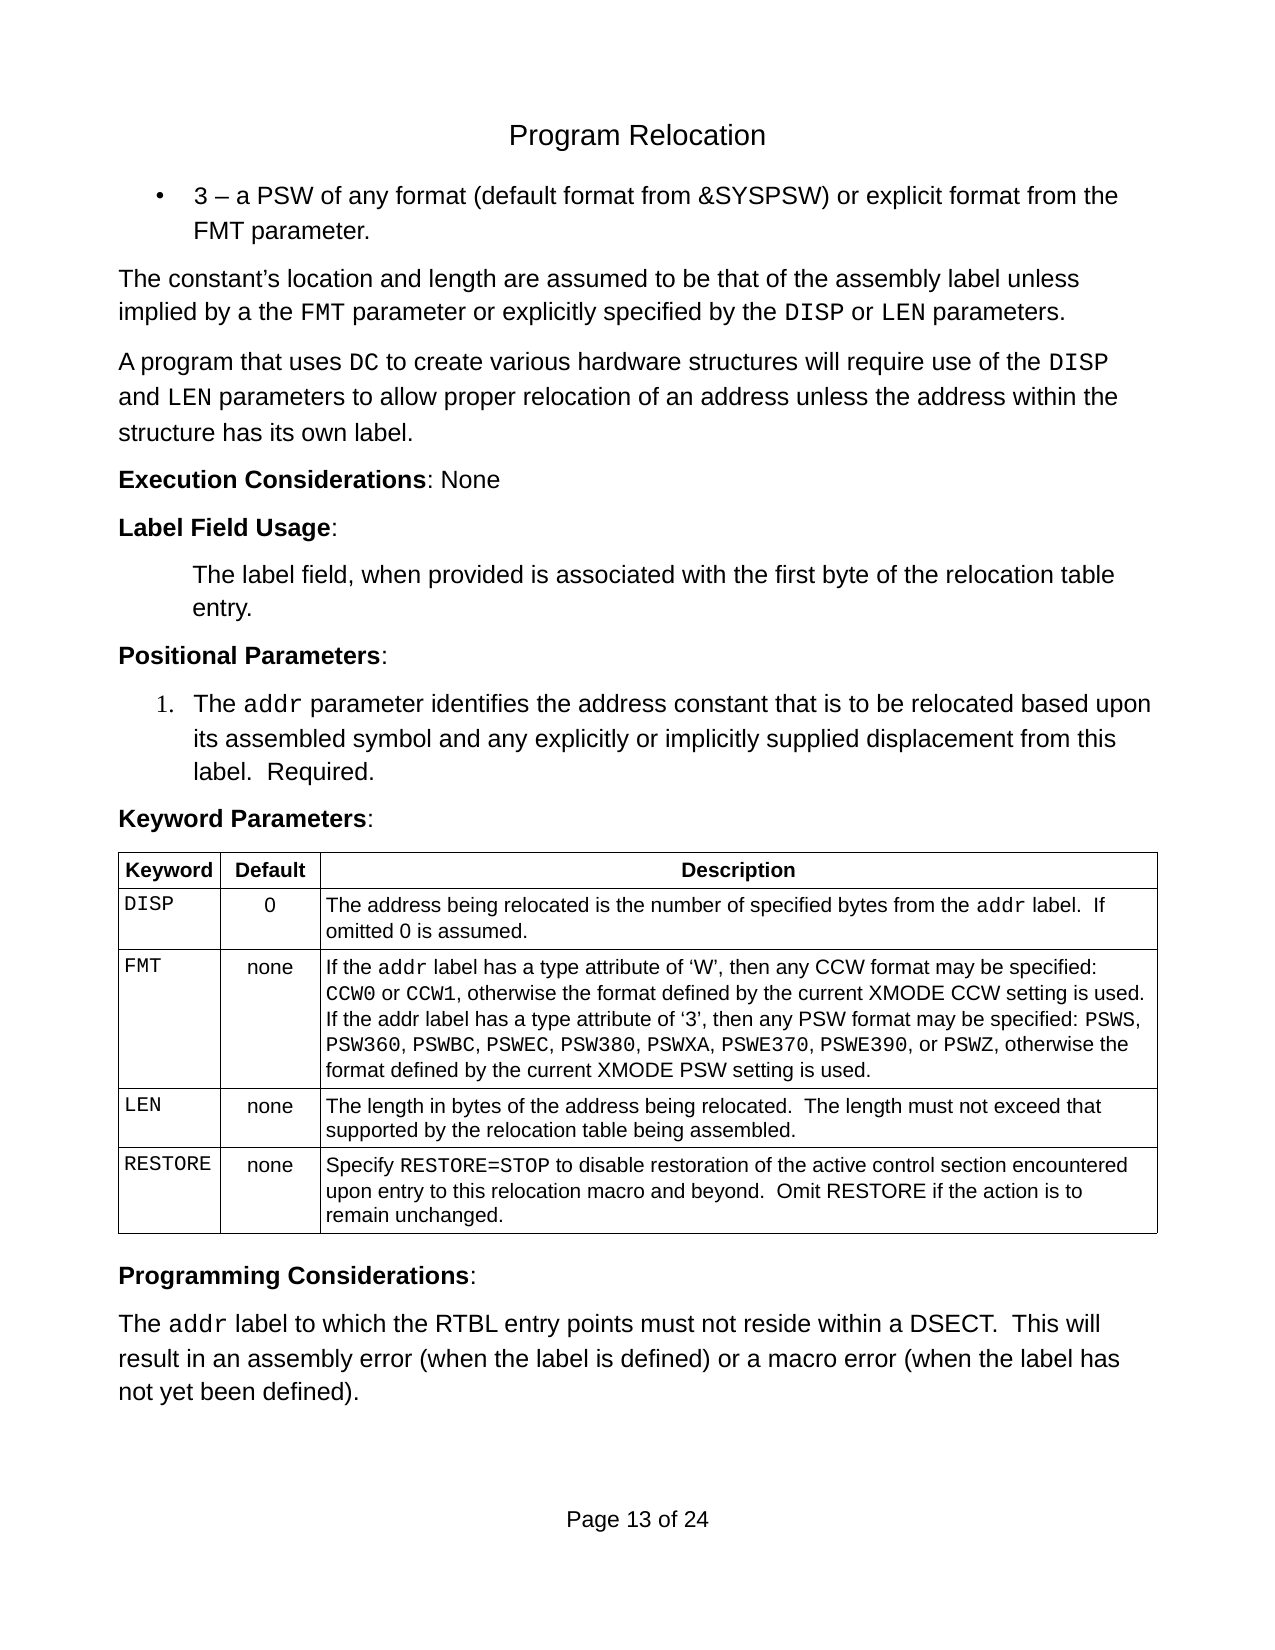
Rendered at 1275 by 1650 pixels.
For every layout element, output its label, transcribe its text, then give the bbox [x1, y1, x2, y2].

table_cell RESTORE [119, 1148, 220, 1232]
text The constant’s location and length are assumed to be that of the assembly label unless implied by a the FMT parameter or explicitly specified by the DISP or LEN parameters. [118, 264, 1157, 328]
table_cell FMT [119, 950, 220, 1088]
table_cell none [221, 1089, 320, 1147]
table_cell The address being relocated is the number of specified bytes from the addr label. If omitted 0 is assumed. [321, 889, 1157, 949]
text Execution Considerations: None [118, 465, 1157, 494]
text The label field, when provided is associated with the first byte of the relocation table entry. [192, 560, 1157, 622]
table_cell none [221, 950, 320, 1088]
list The addr parameter identifies the address constant that is to be relocated based upon its assembled symbol and any explicitly or implicitly supplied displacement from this label. Required. [156, 688, 1157, 786]
table_cell LEN [119, 1089, 220, 1147]
table_cell none [221, 1148, 320, 1232]
table_cell 0 [221, 889, 320, 949]
table_cell DISP [119, 889, 220, 949]
list 3 – a PSW of any format (default format from &SYSPSW) or explicit format from the FMT parameter. [156, 181, 1157, 245]
table_header Keyword [119, 853, 220, 887]
text Programming Considerations: [118, 1261, 1157, 1290]
text A program that uses DC to create various hardware structures will require use of the DISP and LEN parameters to allow proper relocation of an address unless the address within the structure has its own label. [118, 347, 1157, 446]
table_cell If the addr label has a type attribute of ‘W’, then any CCW format may be specified: CCW0 or CCW1, otherwise the format defined by the current XMODE CCW setting is used. If the addr label has a type attribute of ‘3’, then any PSW format may be specified: PSWS, PSW360, PSWBC, PSWEC, PSW380, PSWXA, PSWE370, PSWE390, or PSWZ, otherwise the format defined by the current XMODE PSW setting is used. [321, 950, 1157, 1088]
table_cell The length in bytes of the address being relocated. The length must not exceed that supported by the relocation table being assembled. [321, 1089, 1157, 1147]
text Keyword Parameters: [118, 804, 1157, 833]
text Positional Parameters: [118, 641, 1157, 670]
text Label Field Usage: [118, 513, 1157, 541]
text The addr label to which the RTBL entry points must not reside within a DSECT. This will result in an assembly error (when the label is defined) or a macro error (when the label has not yet been defined). [118, 1309, 1157, 1406]
table_cell Specify RESTORE=STOP to disable restoration of the active control section encountered upon entry to this relocation macro and beyond. Omit RESTORE if the action is to remain unchanged. [321, 1148, 1157, 1232]
table_header Description [321, 853, 1157, 887]
table_header Default [221, 853, 320, 887]
